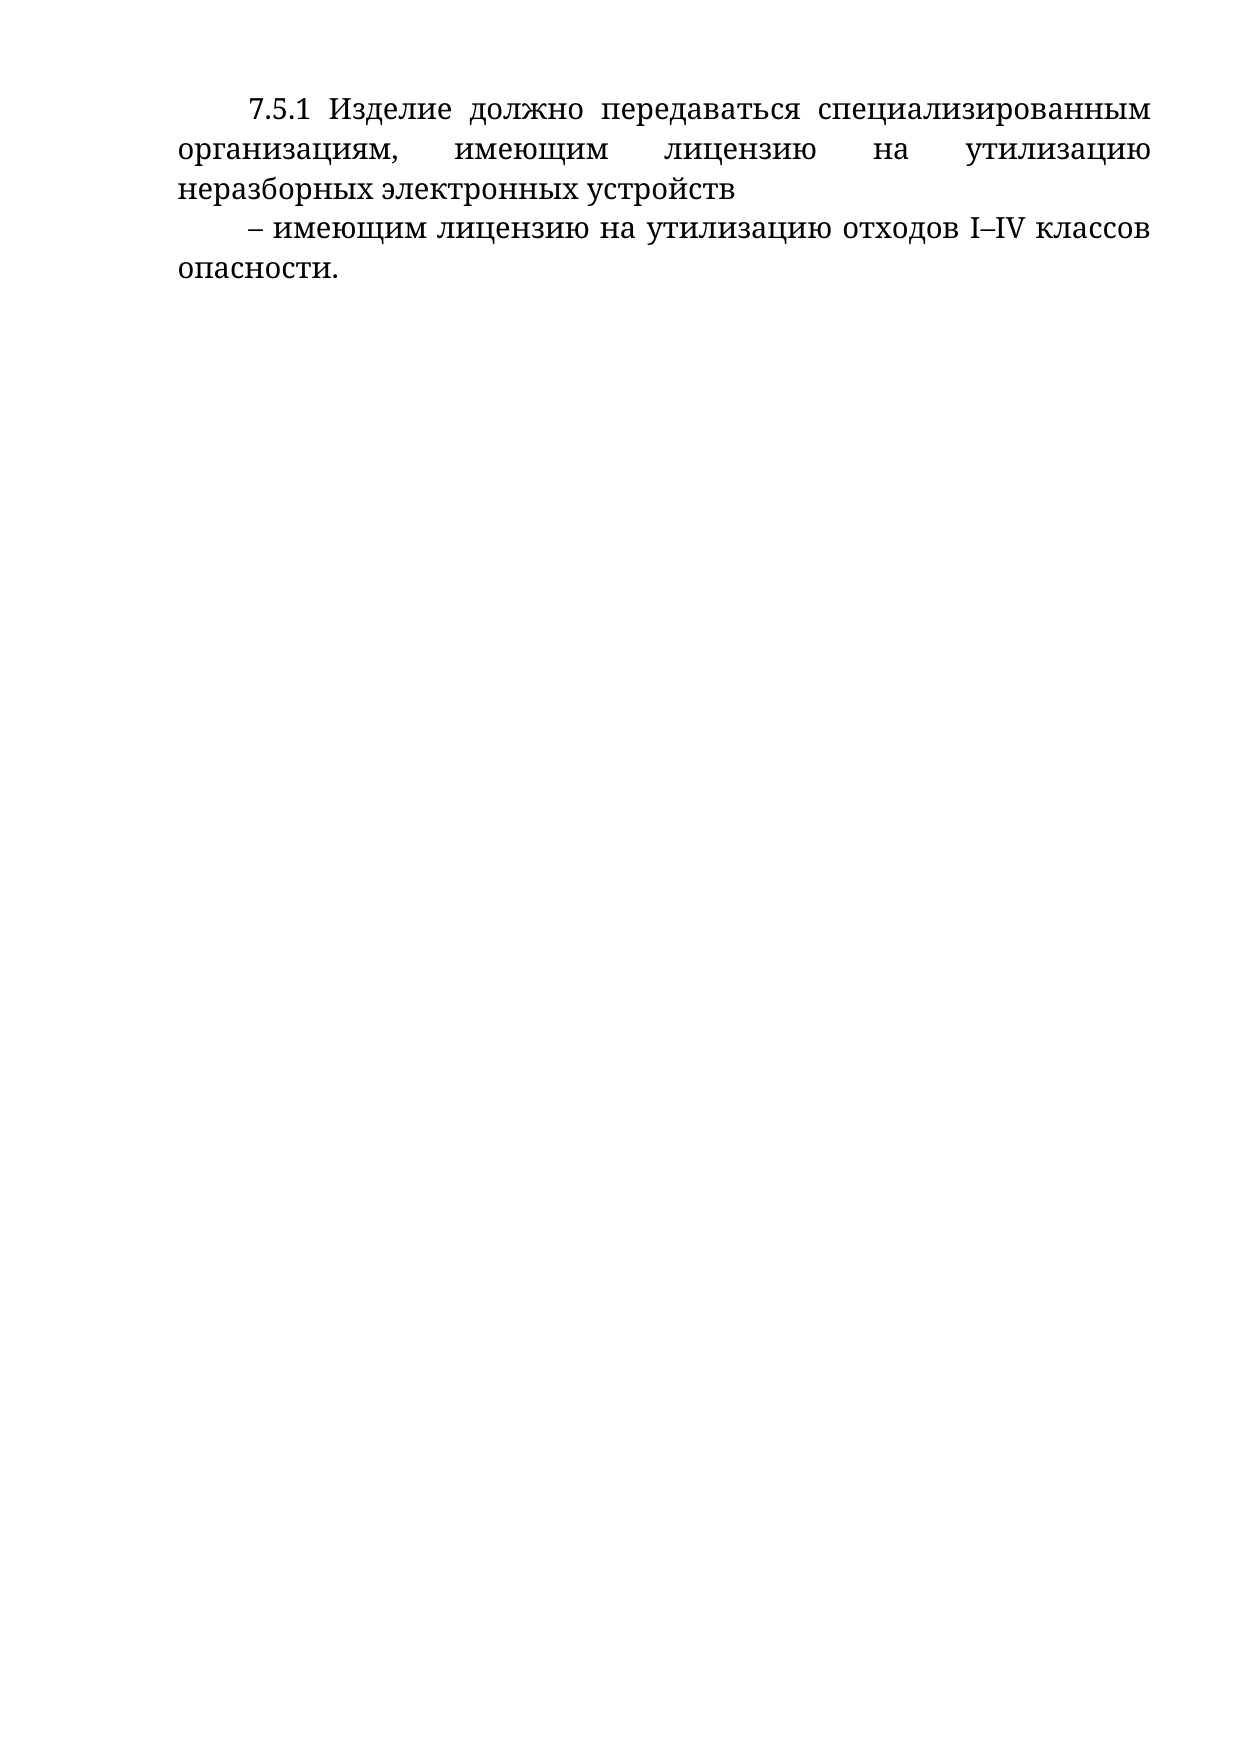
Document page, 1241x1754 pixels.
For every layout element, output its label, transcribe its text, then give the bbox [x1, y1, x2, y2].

text 7.5.1 Изделие должно передаваться специализированным организациям, имеющим лицензию на утилизацию неразборных электронных устройств [177, 88, 1152, 208]
text – имеющим лицензию на утилизацию отходов I–IV классов опасности. [177, 208, 1152, 287]
